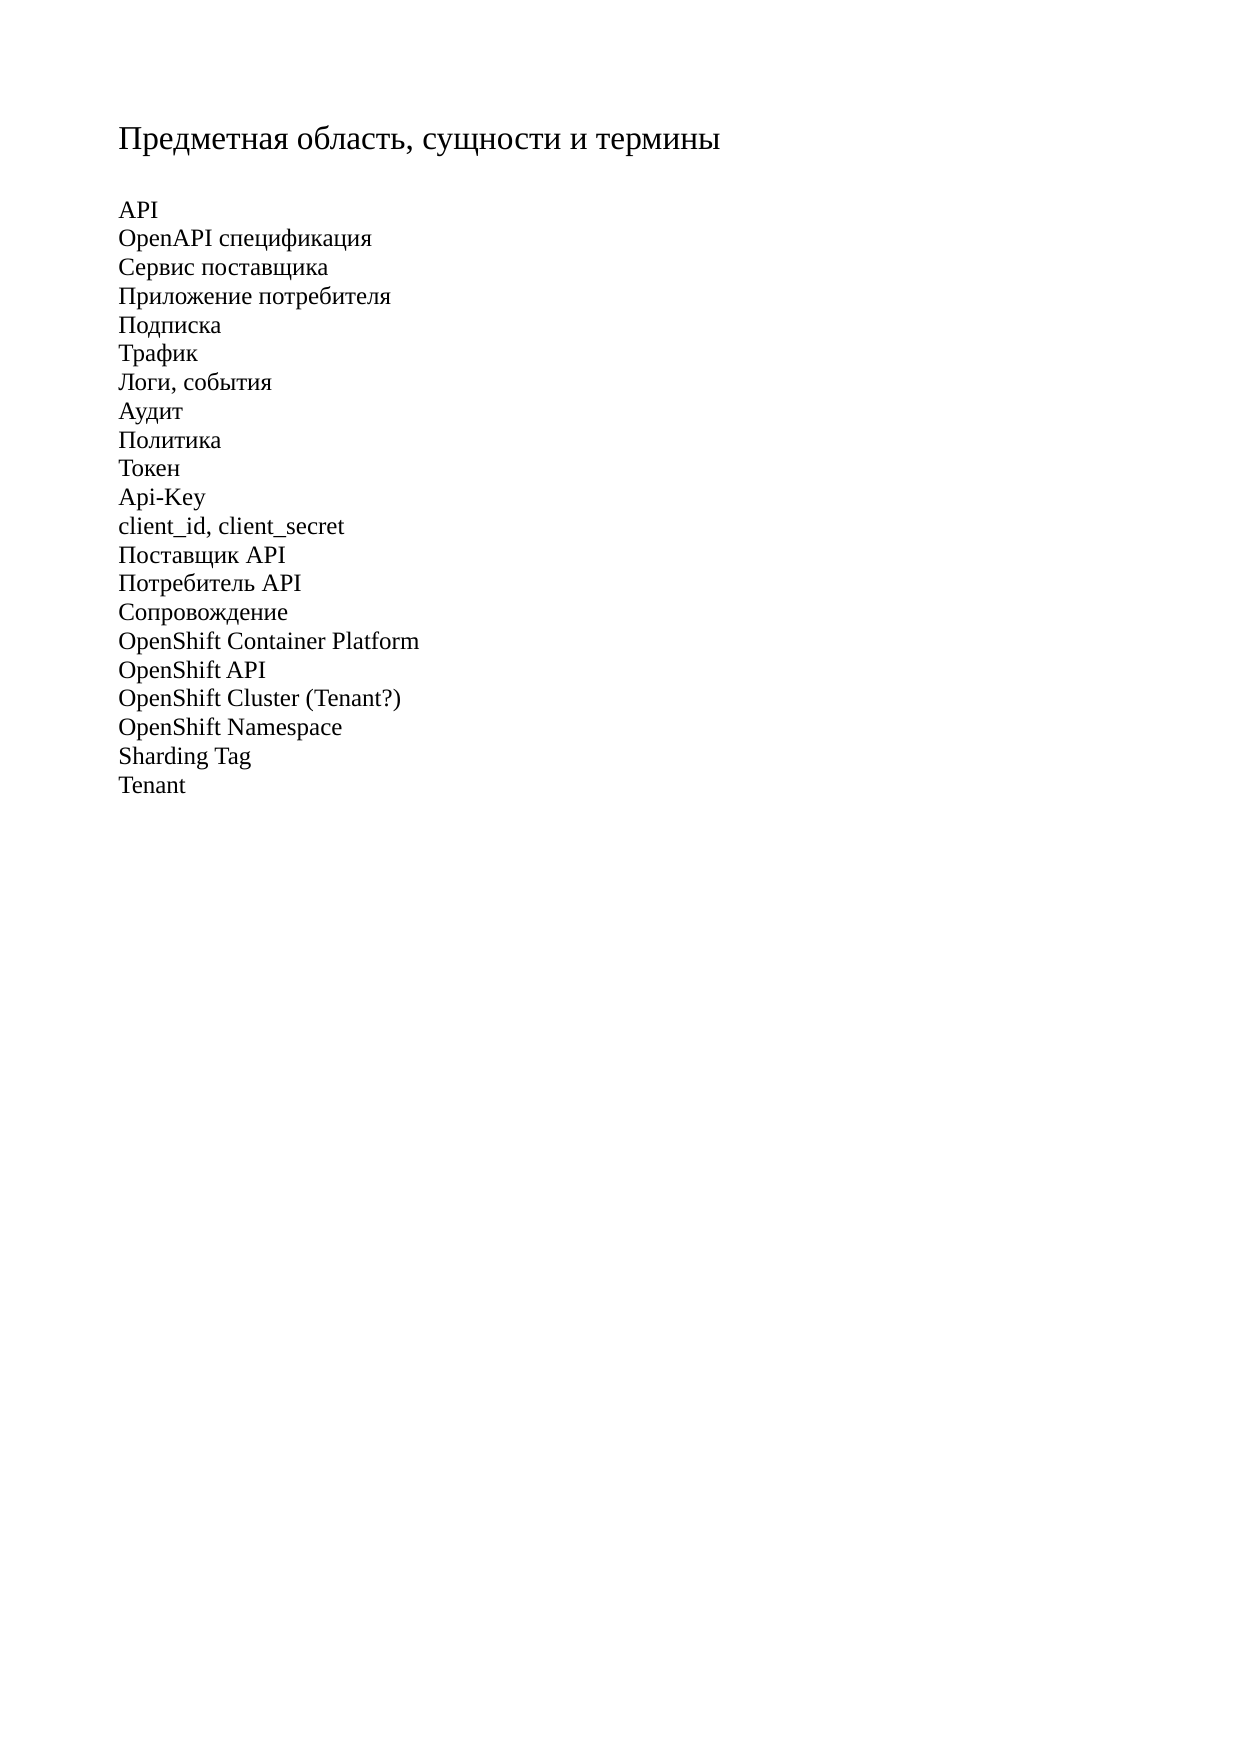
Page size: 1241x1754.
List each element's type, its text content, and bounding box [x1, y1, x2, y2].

text Трафик [118, 338, 1122, 367]
text Api-Key [118, 482, 1122, 511]
text OpenShift Cluster (Tenant?) [118, 683, 1122, 712]
text Токен [118, 453, 1122, 482]
text Подписка [118, 310, 1122, 338]
text OpenAPI спецификация [118, 223, 1122, 252]
text Приложение потребителя [118, 281, 1122, 310]
text Аудит [118, 396, 1122, 425]
text client_id, client_secret [118, 511, 1122, 540]
text Политика [118, 425, 1122, 453]
text Сопровождение [118, 597, 1122, 626]
text API [118, 195, 1122, 223]
text Предметная область, сущности и термины [118, 118, 1122, 156]
text OpenShift API [118, 655, 1122, 683]
text Потребитель API [118, 568, 1122, 597]
text Tenant [118, 770, 1122, 798]
text Поставщик API [118, 540, 1122, 568]
text OpenShift Container Platform [118, 626, 1122, 655]
text OpenShift Namespace [118, 712, 1122, 741]
text Логи, события [118, 367, 1122, 396]
text Sharding Tag [118, 741, 1122, 770]
text Сервис поставщика [118, 252, 1122, 281]
